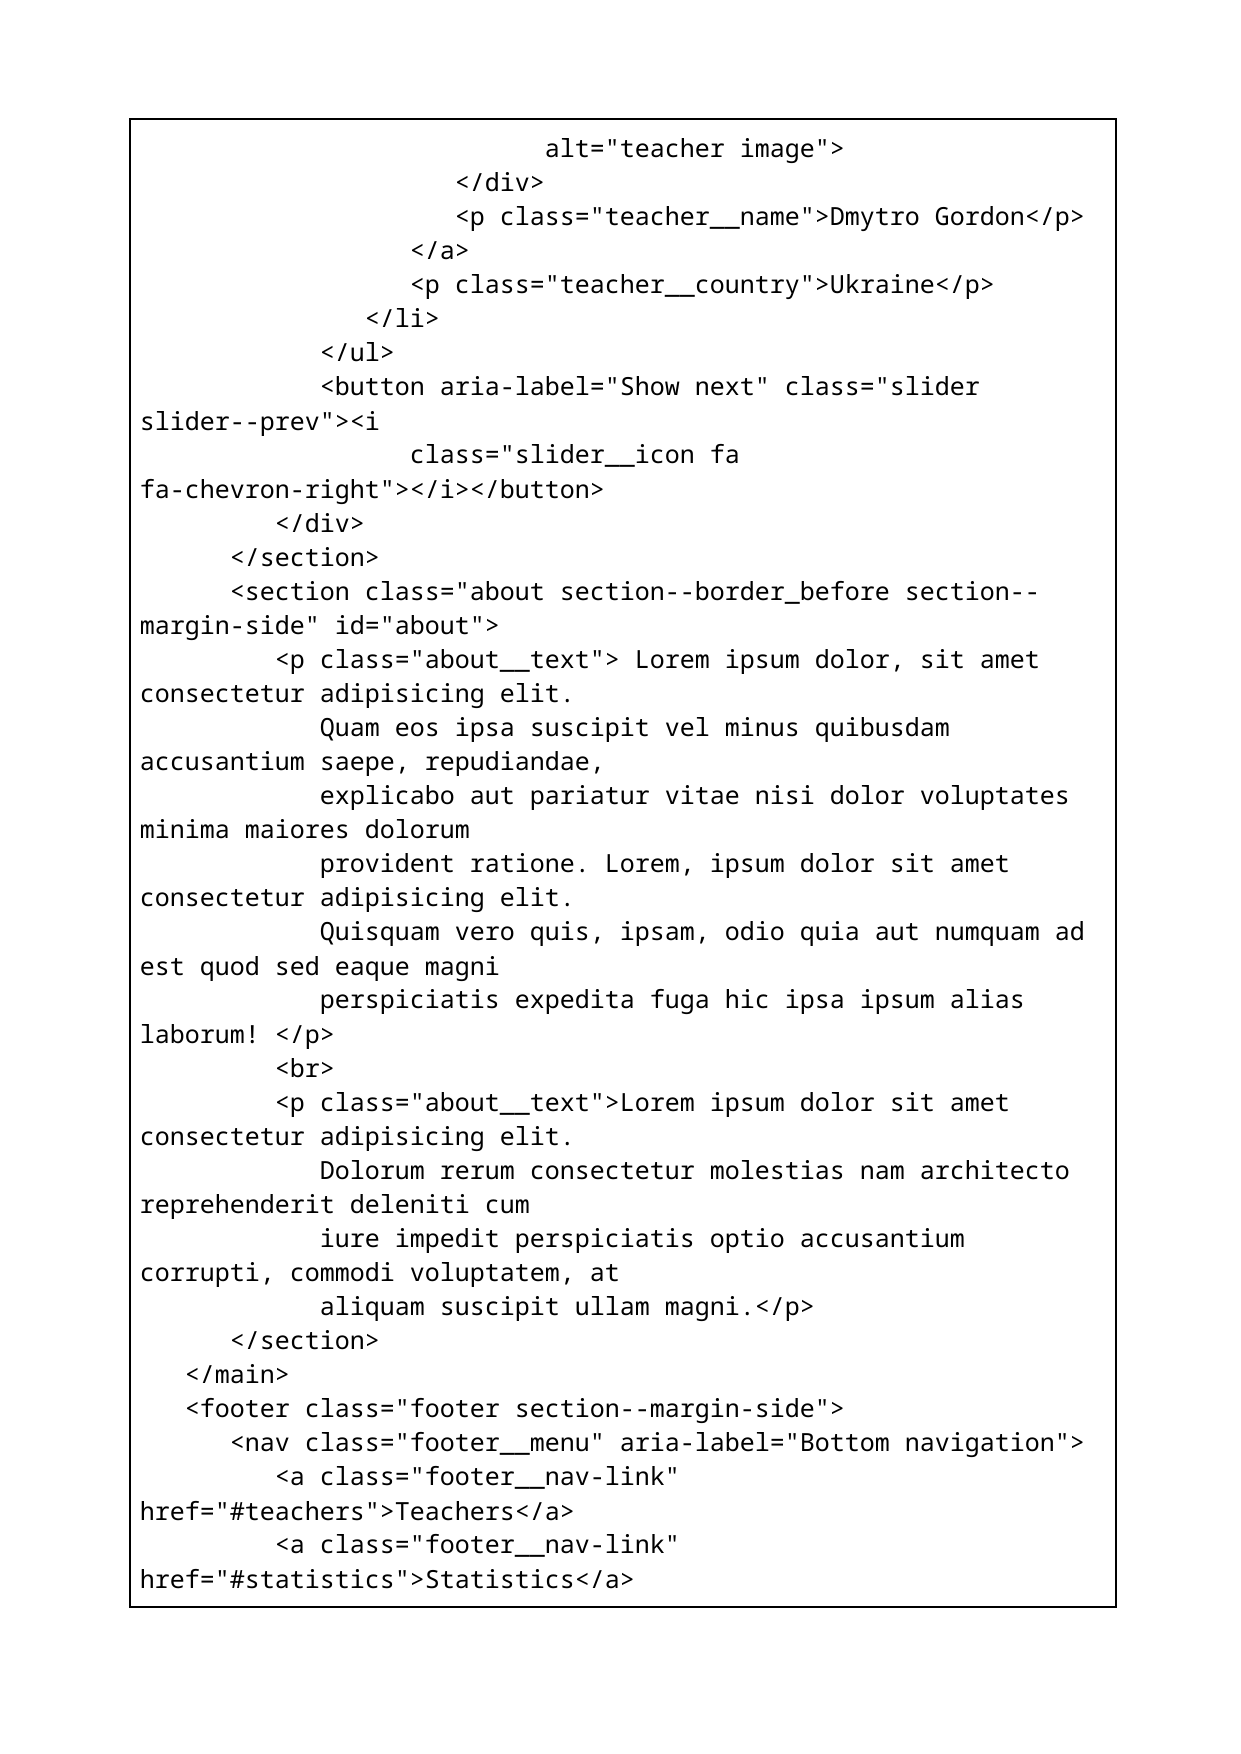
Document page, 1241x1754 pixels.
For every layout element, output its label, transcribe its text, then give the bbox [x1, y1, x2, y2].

table_cell alt="teacher image"> </div> <p class="teacher__name">Dmytro Gordon</p> </a> <p class="teacher__country">Ukraine</p> </li> </ul> <button aria-label="Show next" class="slider slider--prev"><i class="slider__icon fa fa-chevron-right"></i></button> </div> </section> <section class="about section--border_before section--margin-side" id="about"> <p class="about__text"> Lorem ipsum dolor, sit amet consectetur adipisicing elit. Quam eos ipsa suscipit vel minus quibusdam accusantium saepe, repudiandae, explicabo aut pariatur vitae nisi dolor voluptates minima maiores dolorum provident ratione. Lorem, ipsum dolor sit amet consectetur adipisicing elit. Quisquam vero quis, ipsam, odio quia aut numquam ad est quod sed eaque magni perspiciatis expedita fuga hic ipsa ipsum alias laborum! </p> <br> <p class="about__text">Lorem ipsum dolor sit amet consectetur adipisicing elit. Dolorum rerum consectetur molestias nam architecto reprehenderit deleniti cum iure impedit perspiciatis optio accusantium corrupti, commodi voluptatem, at aliquam suscipit ullam magni.</p> </section> </main> <footer class="footer section--margin-side"> <nav class="footer__menu" aria-label="Bottom navigation"> <a class="footer__nav-link" href="#teachers">Teachers</a> <a class="footer__nav-link" href="#statistics">Statistics</a> [131, 120, 1115, 1606]
